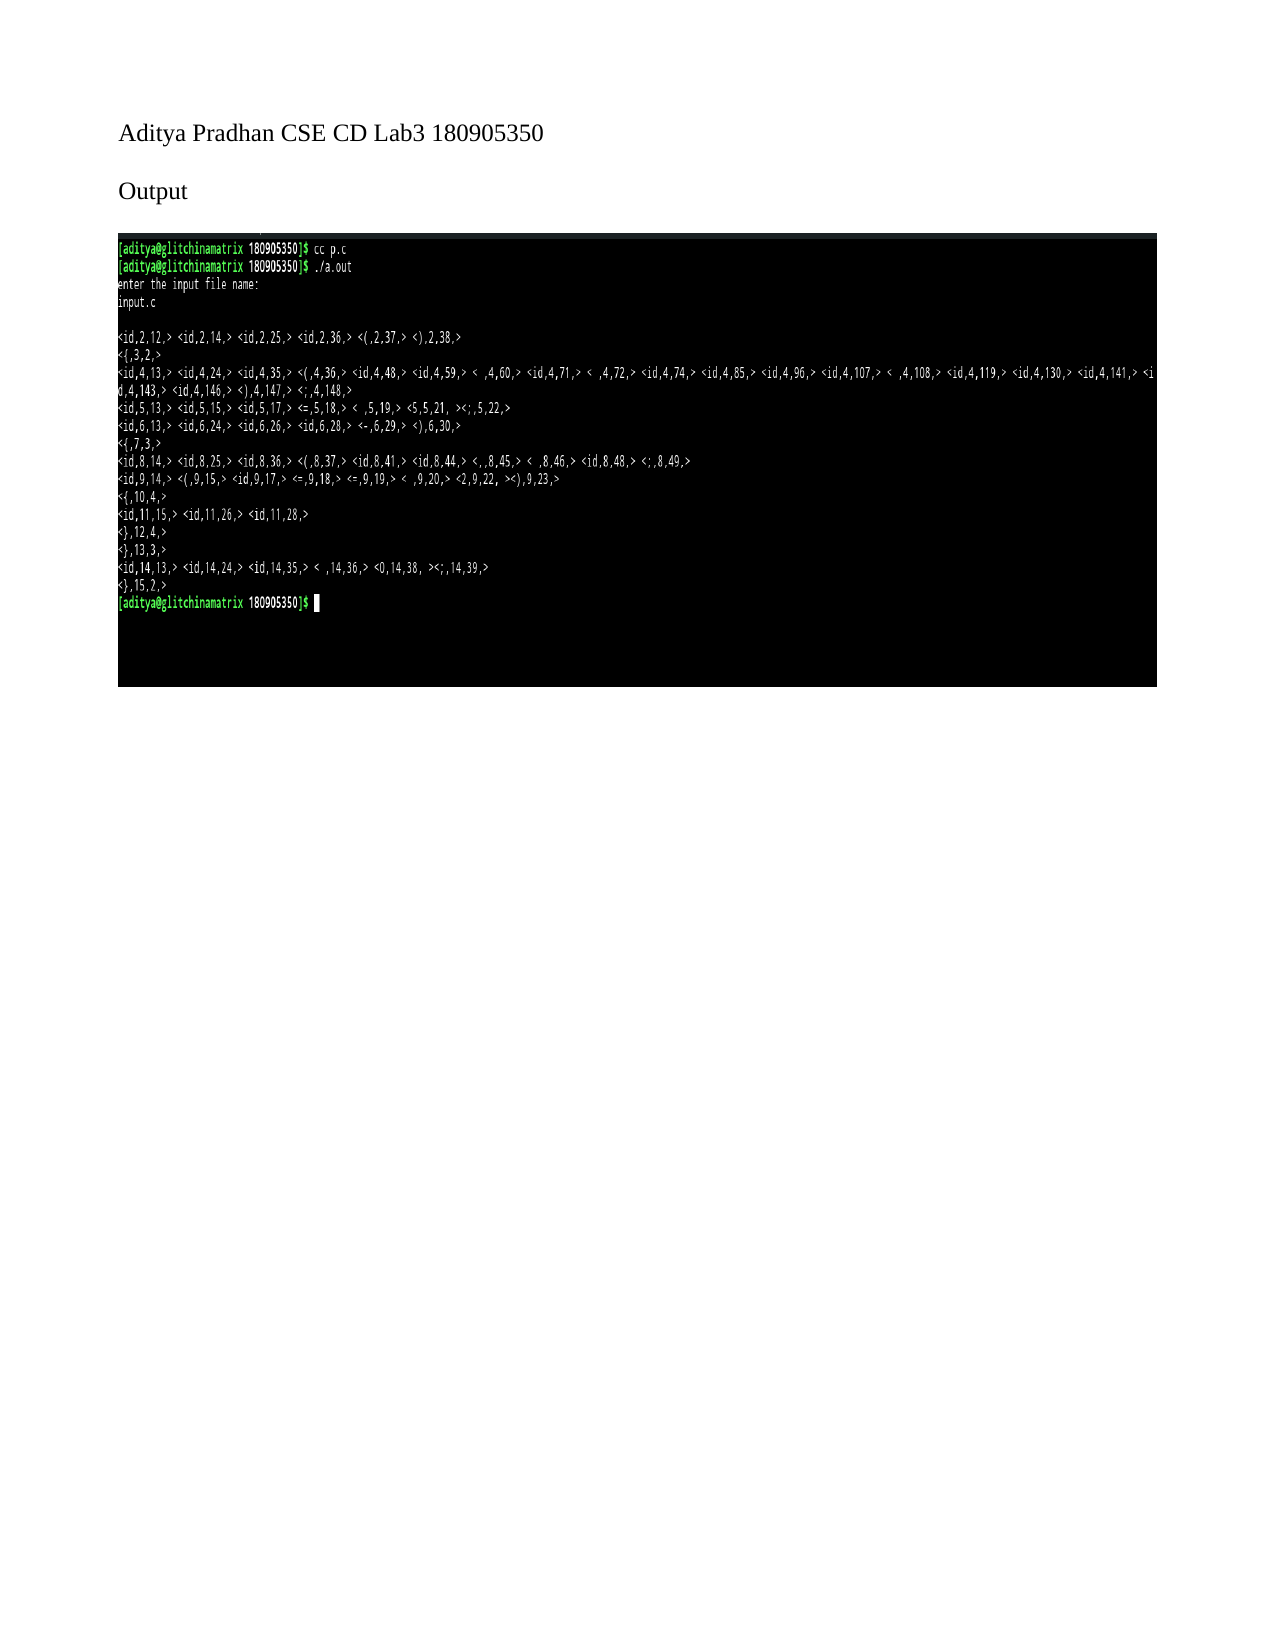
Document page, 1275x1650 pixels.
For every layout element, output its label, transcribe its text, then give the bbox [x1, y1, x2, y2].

picture [118, 233, 1157, 687]
text Output [118, 176, 1157, 205]
